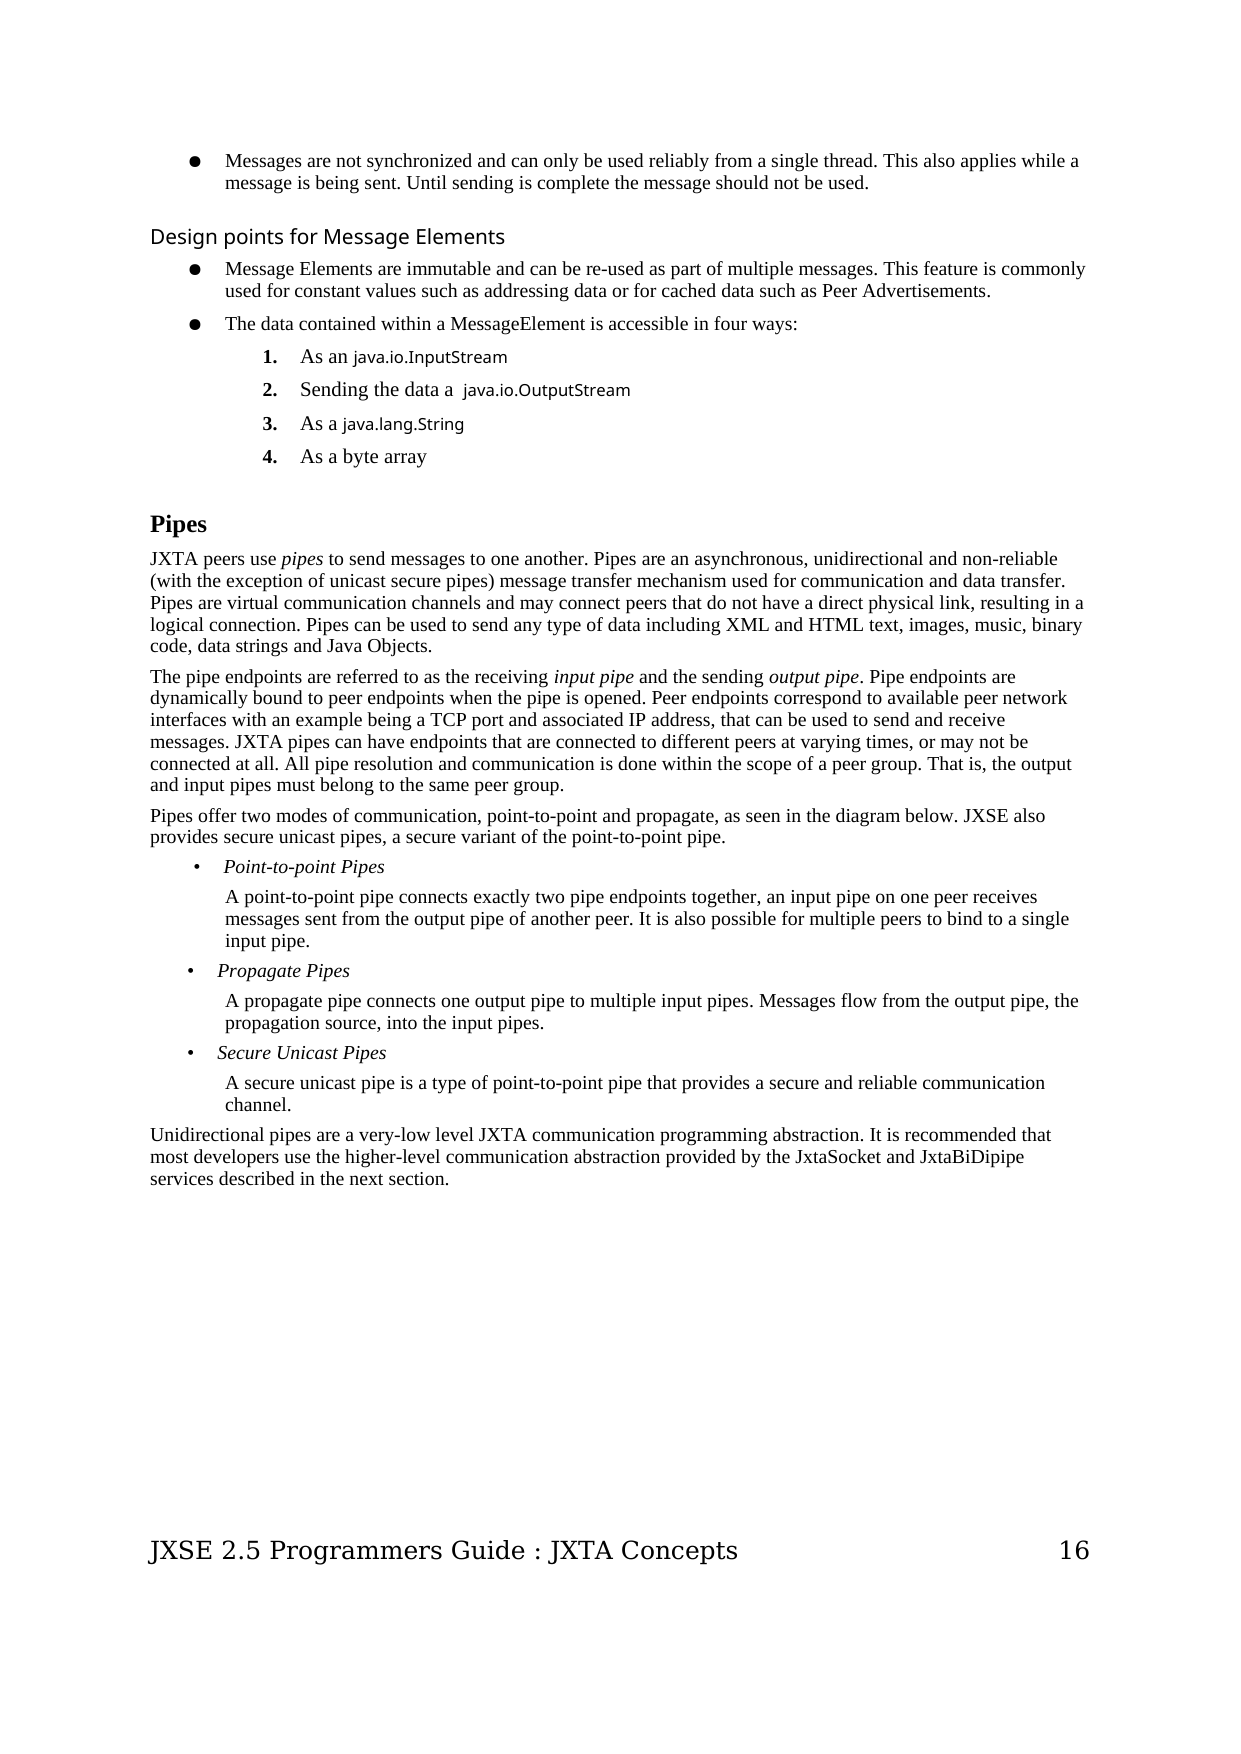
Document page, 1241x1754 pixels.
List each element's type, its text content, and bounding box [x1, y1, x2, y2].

text A point-to-point pipe connects exactly two pipe endpoints together, an input pipe on one peer receives messages sent from the output pipe of another peer. It is also possible for multiple peers to bind to a single input pipe. [225, 886, 1090, 952]
list Messages are not synchronized and can only be used reliably from a single thread. This also applies while a message is being sent. Until sending is complete the message should not be used. [187, 150, 1090, 193]
list Propagate Pipes [187, 960, 1090, 982]
list As an java.io.InputStream [262, 343, 1090, 368]
text A secure unicast pipe is a type of point-to-point pipe that provides a secure and reliable communication channel. [225, 1072, 1090, 1116]
list As a byte array [262, 443, 1090, 468]
list As a java.lang.String [262, 410, 1090, 435]
text JXTA peers use pipes to send messages to one another. Pipes are an asynchronous, unidirectional and non-reliable (with the exception of unicast secure pipes) message transfer mechanism used for communication and data transfer. Pipes are virtual communication channels and may connect peers that do not have a direct physical link, resulting in a logical connection. Pipes can be used to send any type of data including XML and HTML text, images, music, binary code, data strings and Java Objects. [150, 548, 1090, 657]
text Unidirectional pipes are a very-low level JXTA communication programming abstraction. It is recommended that most developers use the higher-level communication abstraction provided by the JxtaSocket and JxtaBiDipipe services described in the next section. [150, 1124, 1090, 1189]
list Point-to-point Pipes [194, 856, 1090, 878]
text A propagate pipe connects one output pipe to multiple input pipes. Messages flow from the output pipe, the propagation source, into the input pipes. [225, 990, 1090, 1034]
list Secure Unicast Pipes [187, 1042, 1090, 1064]
text Pipes [150, 510, 1090, 538]
list Sending the data a java.io.OutputStream [262, 377, 1090, 402]
list The data contained within a MessageElement is accessible in four ways: [187, 310, 1090, 335]
text Pipes offer two modes of communication, point-to-point and propagate, as seen in the diagram below. JXSE also provides secure unicast pipes, a secure variant of the point-to-point pipe. [150, 804, 1090, 848]
list Message Elements are immutable and can be re-used as part of multiple messages. This feature is commonly used for constant values such as addressing data or for cached data such as Peer Advertisements. [187, 258, 1090, 302]
subtitle Design points for Message Elements [150, 222, 1090, 250]
text The pipe endpoints are referred to as the receiving input pipe and the sending output pipe. Pipe endpoints are dynamically bound to peer endpoints when the pipe is opened. Peer endpoints correspond to available peer network interfaces with an example being a TCP port and associated IP address, that can be used to send and receive messages. JXTA pipes can have endpoints that are connected to different peers at varying times, or may not be connected at all. All pipe resolution and communication is done within the scope of a peer group. That is, the output and input pipes must belong to the same peer group. [150, 666, 1090, 796]
